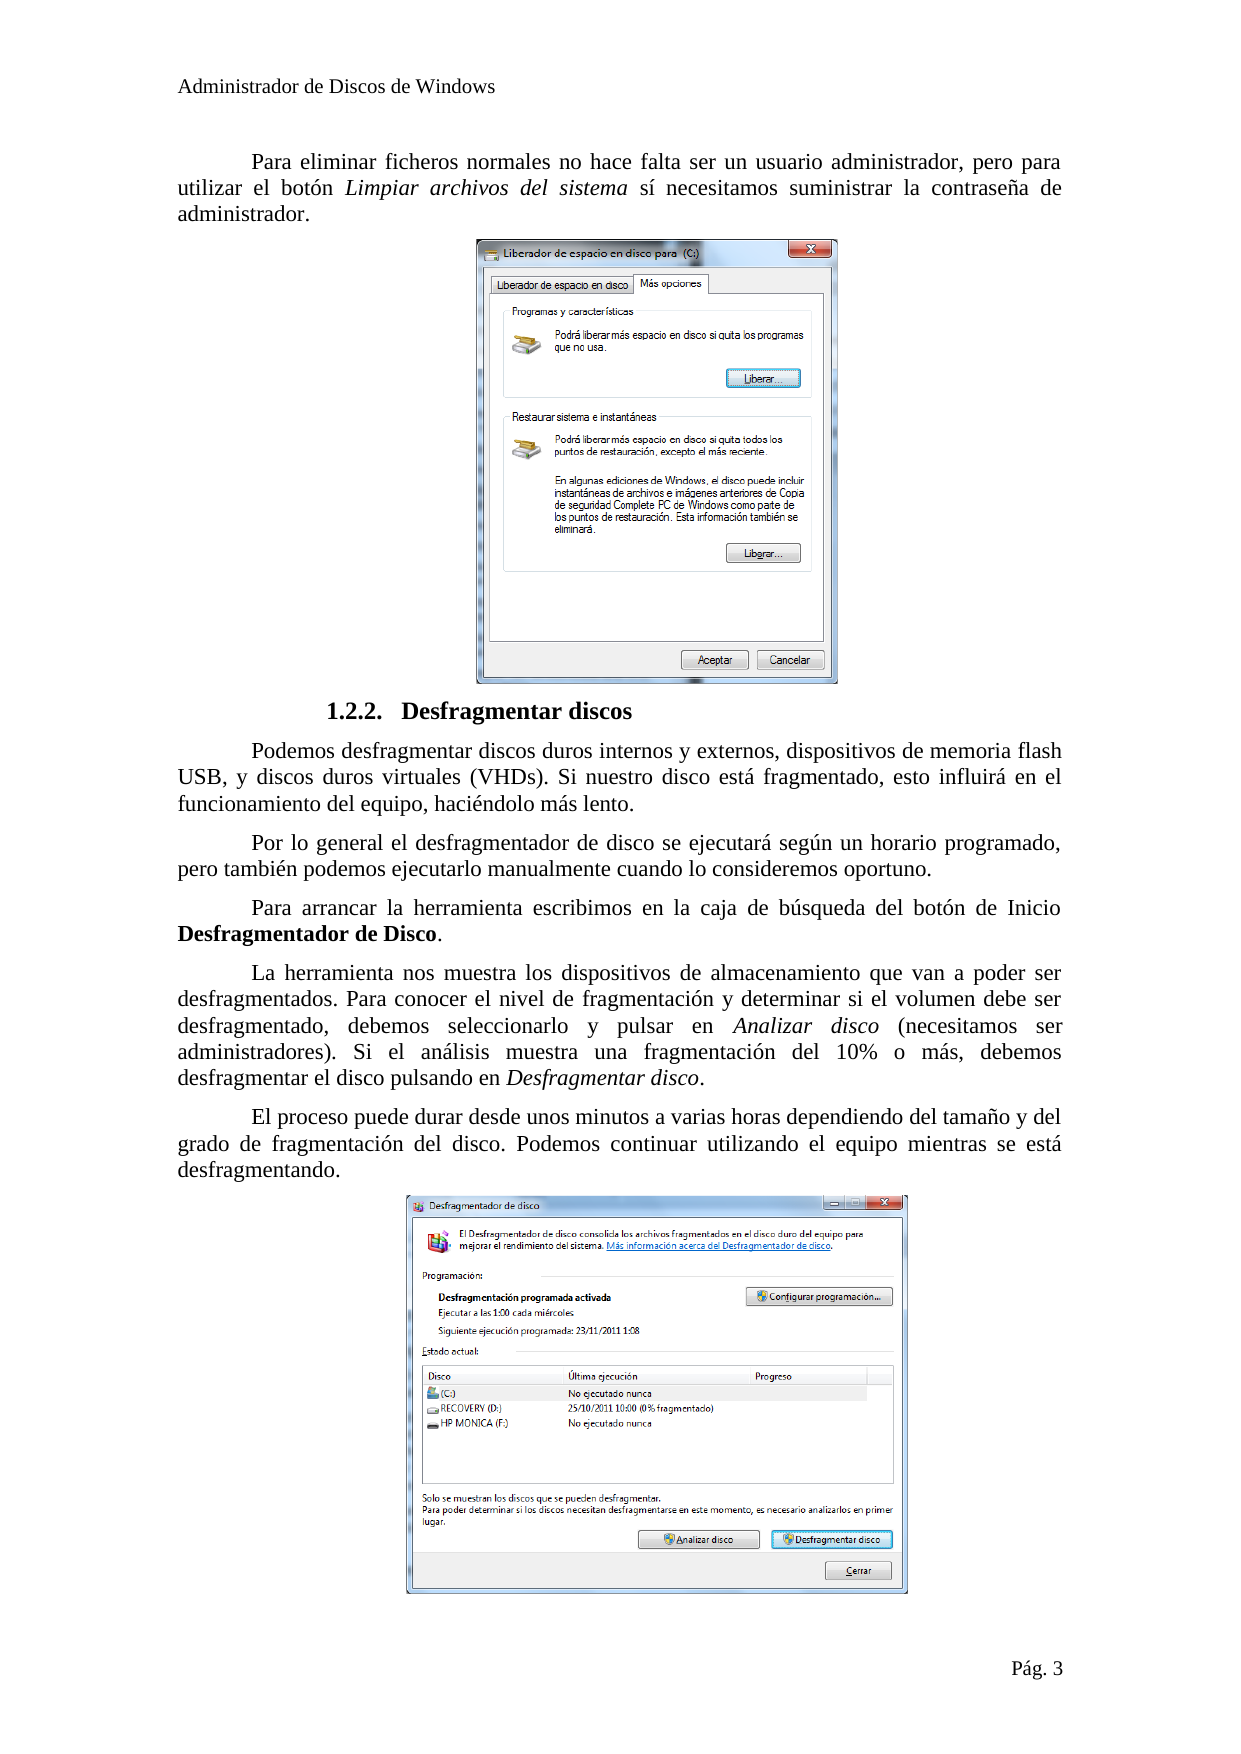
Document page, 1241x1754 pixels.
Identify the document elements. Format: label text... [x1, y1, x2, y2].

picture [476, 239, 838, 684]
text La herramienta nos muestra los dispositivos de almacenamiento que van a poder ser desfragmentados. Para conocer el nivel de fragmentación y determinar si el volumen debe ser desfragmentado, debemos seleccionarlo y pulsar en Analizar disco (necesitamos ser administradores). Si el análisis muestra una fragmentación del 10% o más, debemos desfragmentar el disco pulsando en Desfragmentar disco. [177, 959, 1063, 1091]
text El proceso puede durar desde unos minutos a varias horas dependiendo del tamaño y del grado de fragmentación del disco. Podemos continuar utilizando el equipo mientras se está desfragmentando. [177, 1103, 1063, 1182]
text Por lo general el desfragmentador de disco se ejecutará según un horario programado, pero también podemos ejecutarlo manualmente cuando lo consideremos oportuno. [177, 828, 1063, 881]
text Para eliminar ficheros normales no hace falta ser un usuario administrador, pero para utilizar el botón Limpiar archivos del sistema sí necesitamos suministrar la contraseña de administrador. [177, 148, 1063, 227]
subtitle Desfragmentar discos [326, 696, 1063, 724]
text Para arrancar la herramienta escribimos en la caja de búsqueda del botón de Inicio Desfragmentador de Disco. [177, 894, 1063, 946]
picture [406, 1195, 908, 1594]
text Podemos desfragmentar discos duros internos y externos, dispositivos de memoria flash USB, y discos duros virtuales (VHDs). Si nuestro disco está fragmentado, esto influirá en el funcionamiento del equipo, haciéndolo más lento. [177, 737, 1063, 816]
